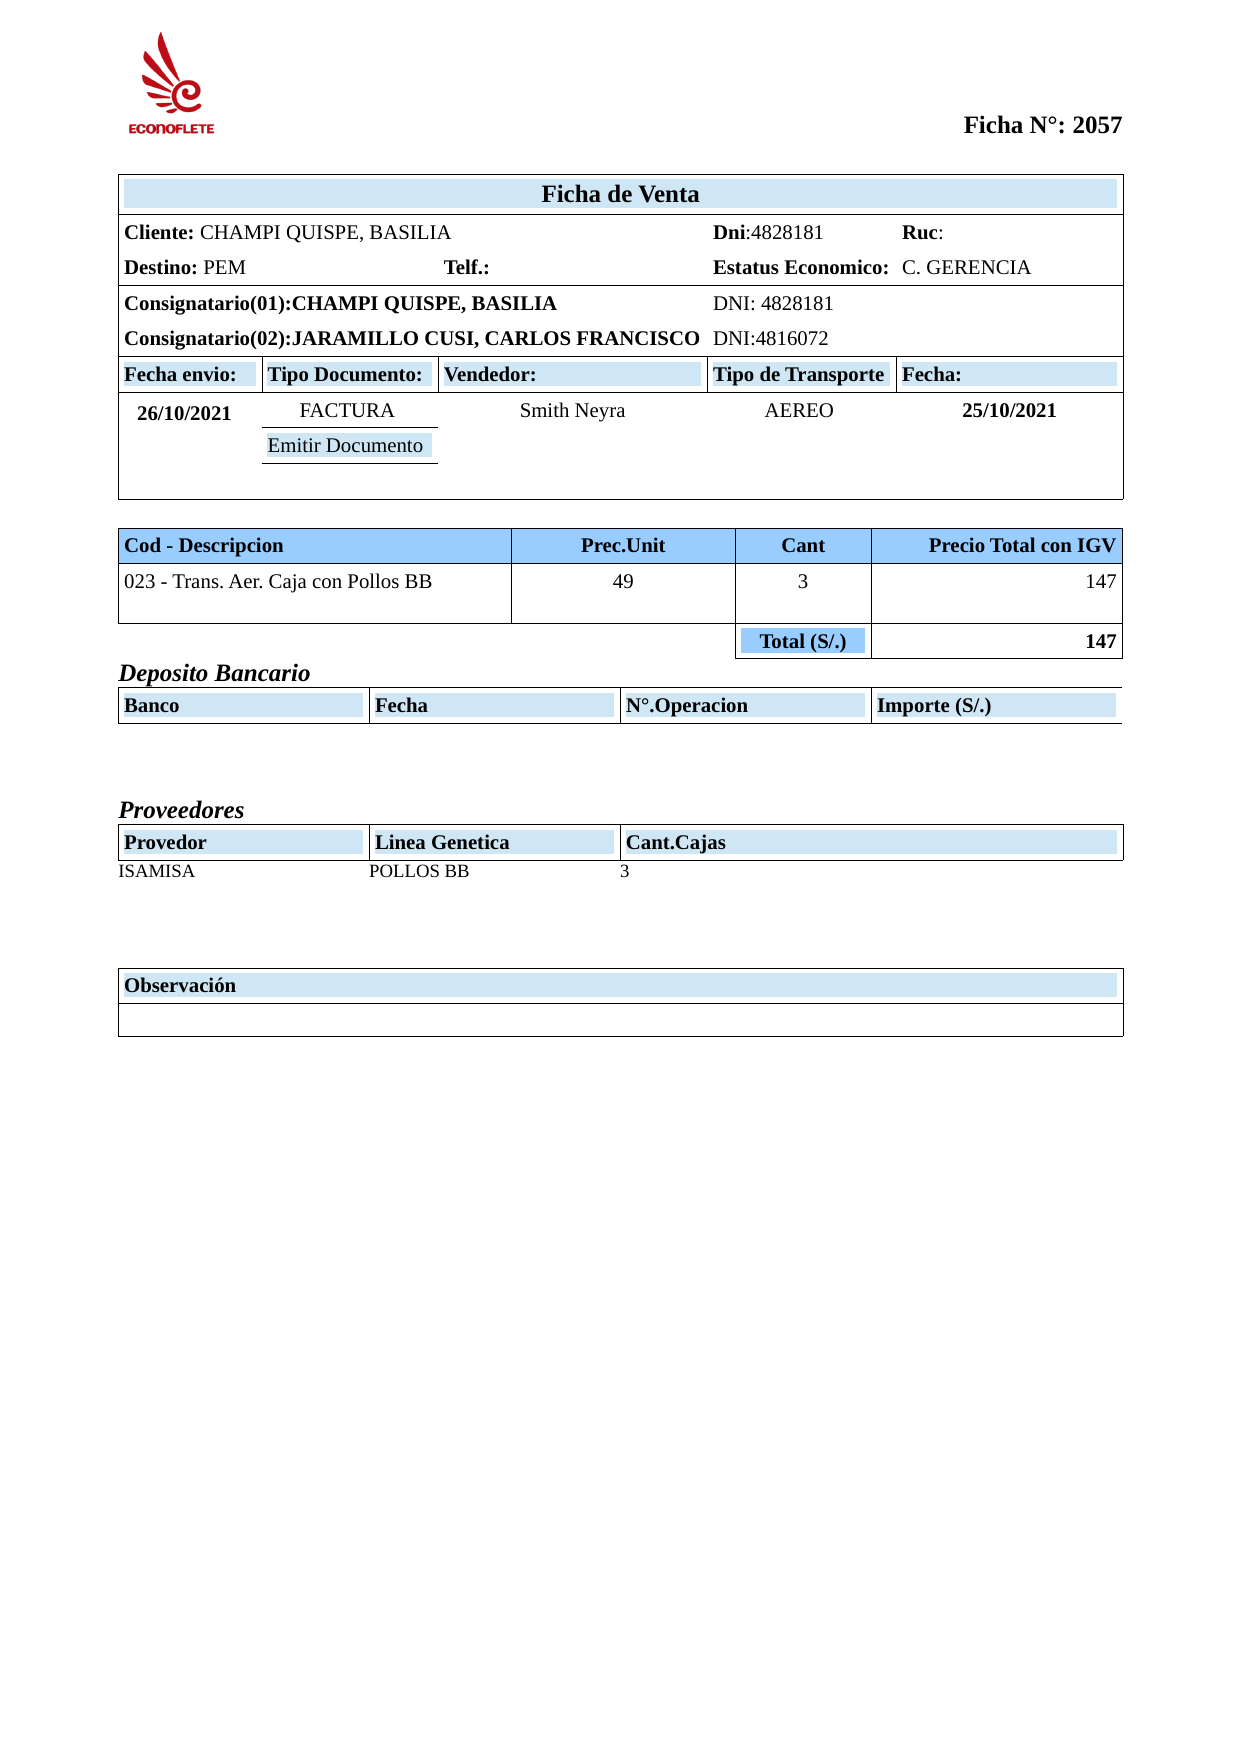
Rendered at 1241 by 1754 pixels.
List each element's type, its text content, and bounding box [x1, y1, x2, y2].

table_cell [620, 724, 871, 747]
table_cell [620, 747, 871, 771]
table_cell Destino: PEM [119, 249, 438, 285]
table_cell [118, 724, 369, 747]
table_cell [369, 903, 620, 924]
table_cell [620, 903, 1123, 924]
table_cell 3 [736, 564, 871, 623]
table_cell [262, 464, 438, 498]
picture [118, 31, 225, 134]
table_cell [118, 946, 369, 967]
table_cell Tipo Documento: [263, 357, 438, 392]
table_cell Emitir Documento [262, 428, 438, 463]
table_cell Total (S/.) [736, 624, 871, 658]
table_cell [118, 771, 369, 795]
table_header Fecha [370, 688, 620, 723]
table_cell Consignatario(02):JARAMILLO CUSI, CARLOS FRANCISCO [119, 321, 707, 356]
table_header Observación [119, 969, 1123, 1003]
table_cell [871, 747, 1122, 771]
table_header Provedor [119, 825, 369, 859]
table_header Importe (S/.) [872, 688, 1122, 723]
table_cell [369, 881, 620, 903]
table_cell [119, 1004, 1123, 1036]
table_header Linea Genetica [370, 825, 620, 859]
table_cell [871, 771, 1122, 795]
table_cell FACTURA [262, 393, 438, 427]
table_cell Telf.: [438, 249, 707, 285]
table_cell 26/10/2021 [119, 393, 262, 498]
table_cell POLLOS BB [369, 861, 620, 881]
table_header Prec.Unit [512, 529, 735, 563]
table_cell Cliente: CHAMPI QUISPE, BASILIA [119, 215, 707, 249]
table_cell Smith Neyra [438, 393, 707, 498]
table_cell 023 - Trans. Aer. Caja con Pollos BB [119, 564, 511, 623]
table_cell Vendedor: [439, 357, 707, 392]
table_cell 3 [620, 861, 1123, 881]
table_cell 25/10/2021 [896, 393, 1123, 498]
table_cell [620, 946, 1123, 967]
table_cell [620, 771, 871, 795]
table_cell [369, 724, 620, 747]
table_cell DNI:4816072 [707, 321, 1123, 356]
table_header Cant [736, 529, 871, 563]
table_cell [511, 624, 735, 658]
table_cell [118, 747, 369, 771]
table_header N°.Operacion [621, 688, 871, 723]
table_cell [369, 771, 620, 795]
table_cell Estatus Economico: [707, 249, 896, 285]
table_cell AEREO [707, 393, 896, 498]
table_cell Dni:4828181 [707, 215, 896, 249]
table_header Precio Total con IGV [872, 529, 1122, 563]
table_cell [118, 624, 511, 658]
table_cell [369, 924, 620, 946]
table_cell Ruc: [896, 215, 1123, 249]
table_cell C. GERENCIA [896, 249, 1123, 285]
table_header Cod - Descripcion [119, 529, 511, 563]
table_cell 147 [872, 564, 1122, 623]
table_cell [118, 924, 369, 946]
table_cell [620, 924, 1123, 946]
table_cell ISAMISA [118, 861, 369, 881]
table_cell DNI: 4828181 [707, 286, 1123, 321]
text Proveedores [118, 795, 1122, 824]
table_header Cant.Cajas [621, 825, 1123, 859]
table_cell 147 [872, 624, 1122, 658]
text Deposito Bancario [118, 658, 1122, 687]
table_cell Tipo de Transporte [708, 357, 896, 392]
table_cell [118, 903, 369, 924]
table_cell Consignatario(01):CHAMPI QUISPE, BASILIA [119, 286, 707, 321]
table_cell 49 [512, 564, 735, 623]
table_cell [118, 881, 369, 903]
table_header Banco [119, 688, 369, 723]
table_cell [620, 881, 1123, 903]
table_cell Fecha: [897, 357, 1123, 392]
table_cell [871, 724, 1122, 747]
table_cell [369, 946, 620, 967]
table_cell [369, 747, 620, 771]
table_header Ficha de Venta [119, 175, 1123, 214]
table_cell Fecha envio: [119, 357, 262, 392]
